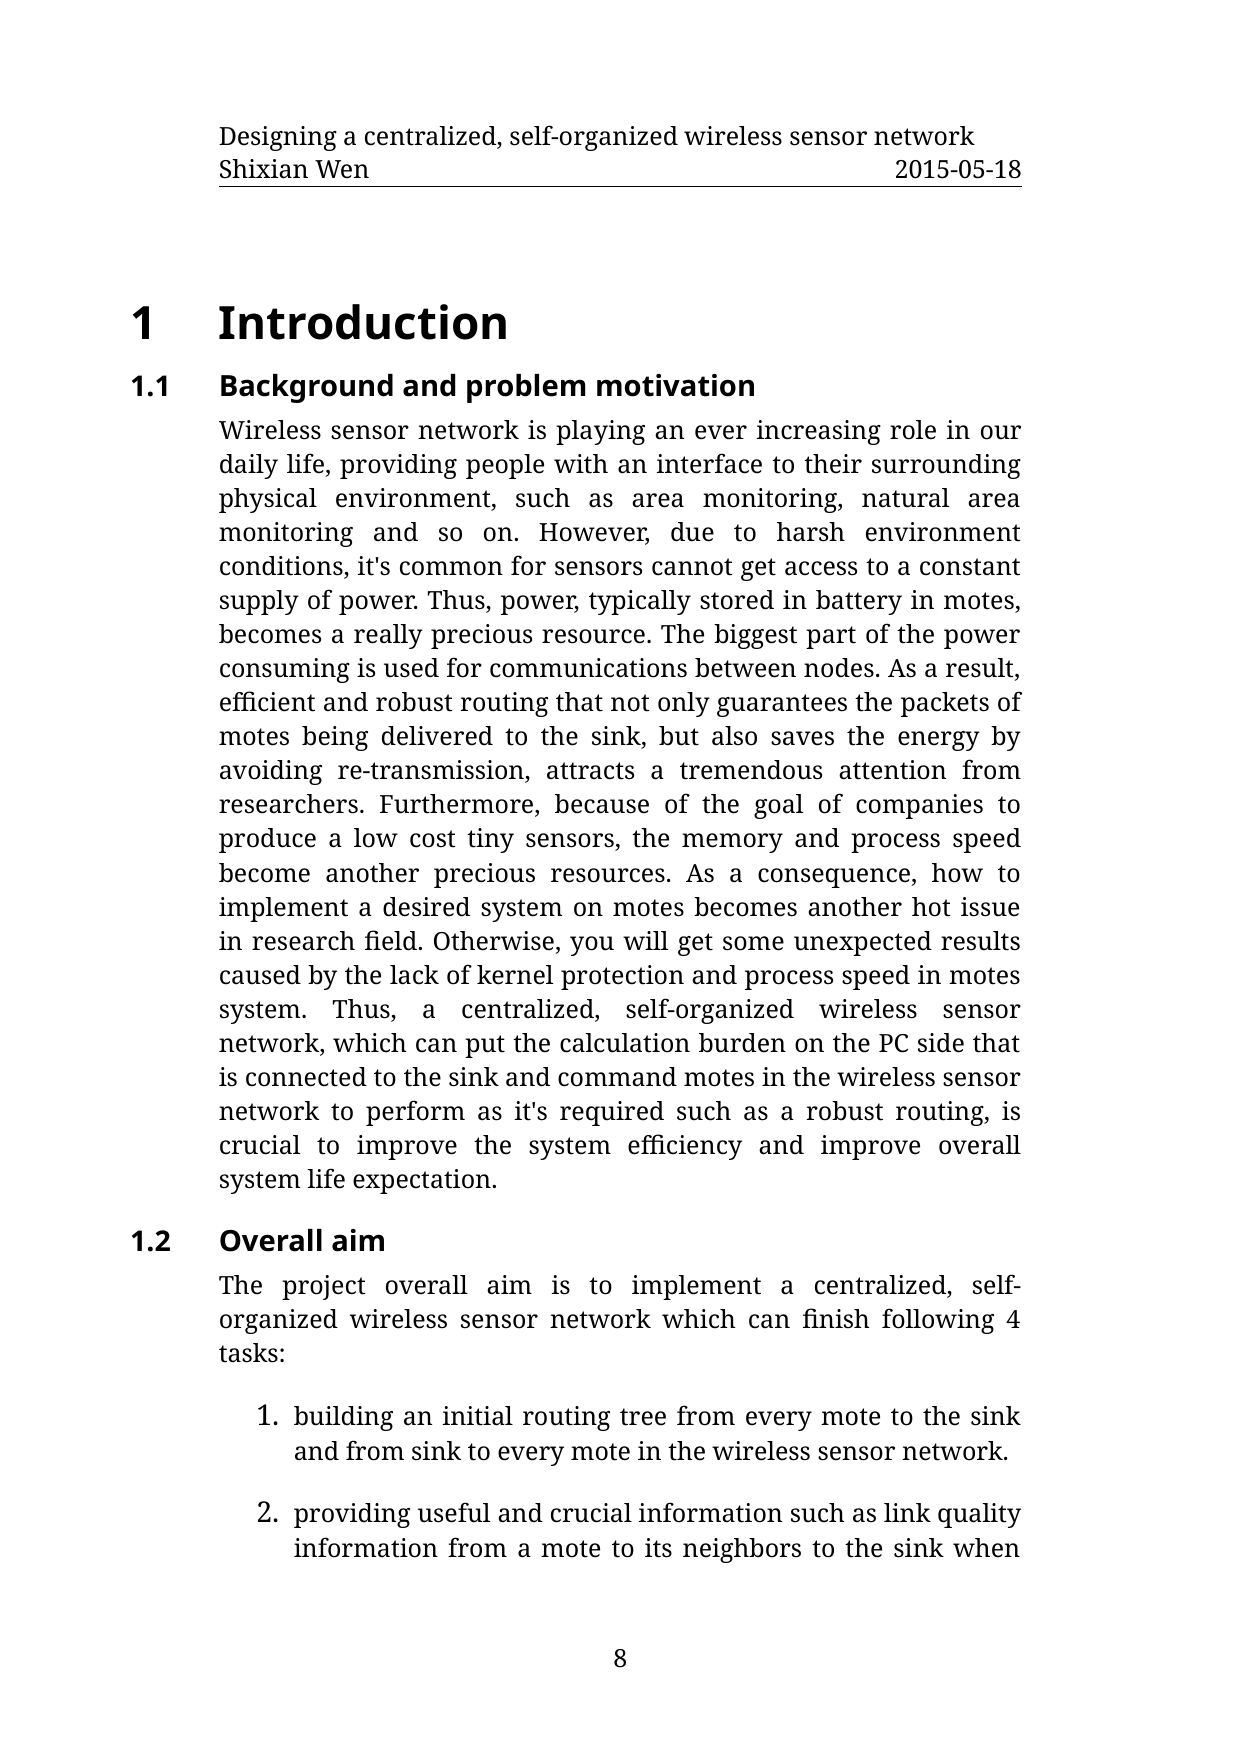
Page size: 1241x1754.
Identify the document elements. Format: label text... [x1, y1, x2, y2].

subtitle Overall aim [130, 1221, 1022, 1260]
subtitle Introduction [130, 291, 1022, 353]
list providing useful and crucial information such as link quality information from a mote to its neighbors to the sink when [256, 1492, 1022, 1565]
text Wireless sensor network is playing an ever increasing role in our daily life, providing people with an interface to their surrounding physical environment, such as area monitoring, natural area monitoring and so on. However, due to harsh environment conditions, it's common for sensors cannot get access to a constant supply of power. Thus, power, typically stored in battery in motes, becomes a really precious resource. The biggest part of the power consuming is used for communications between nodes. As a result, efficient and robust routing that not only guarantees the packets of motes being delivered to the sink, but also saves the energy by avoiding re-transmission, attracts a tremendous attention from researchers. Furthermore, because of the goal of companies to produce a low cost tiny sensors, the memory and process speed become another precious resources. As a consequence, how to implement a desired system on motes becomes another hot issue in research field. Otherwise, you will get some unexpected results caused by the lack of kernel protection and process speed in motes system. Thus, a centralized, self-organized wireless sensor network, which can put the calculation burden on the PC side that is connected to the sink and command motes in the wireless sensor network to perform as it's required such as a robust routing, is crucial to improve the system efficiency and improve overall system life expectation. [218, 412, 1022, 1196]
text The project overall aim is to implement a centralized, self-organized wireless sensor network which can finish following 4 tasks: [218, 1267, 1022, 1369]
list building an initial routing tree from every mote to the sink and from sink to every mote in the wireless sensor network. [256, 1394, 1022, 1467]
subtitle Background and problem motivation [130, 366, 1022, 405]
